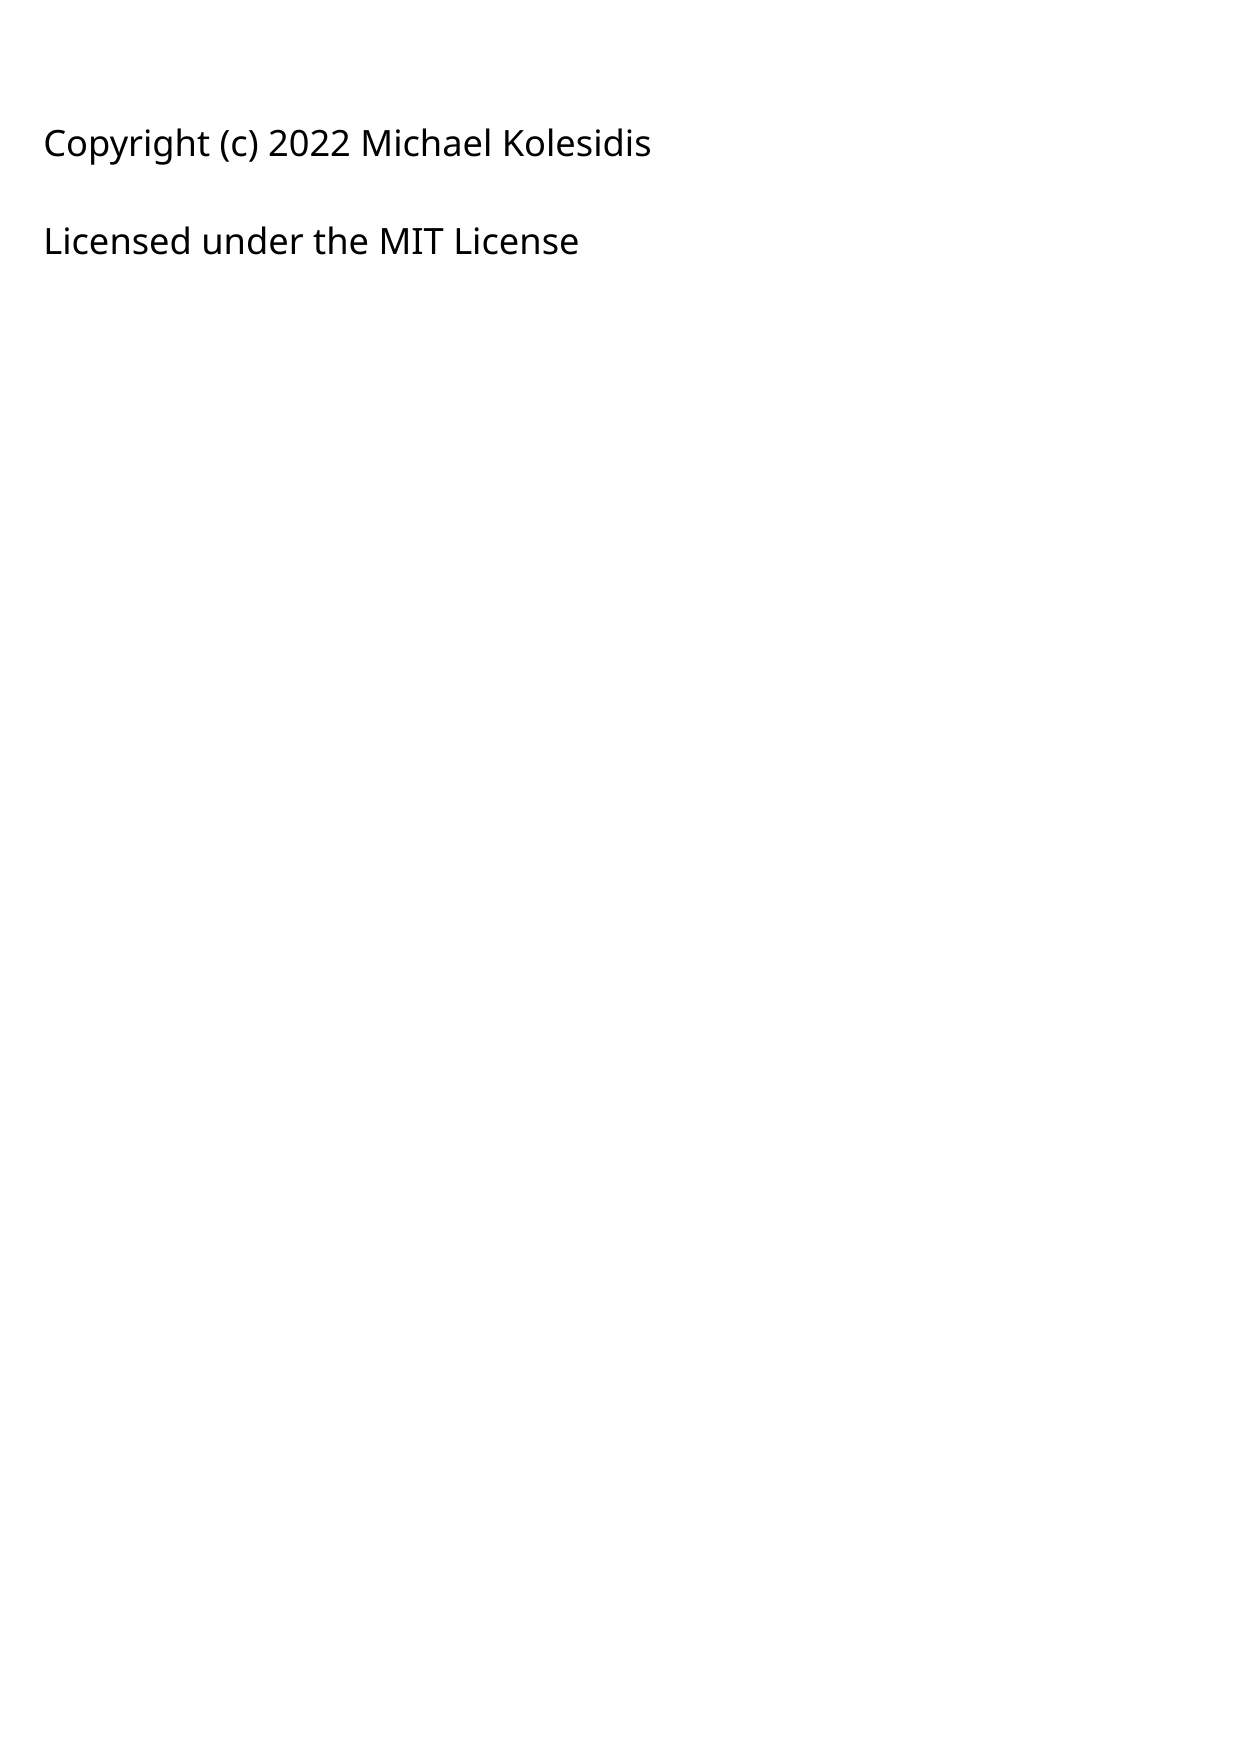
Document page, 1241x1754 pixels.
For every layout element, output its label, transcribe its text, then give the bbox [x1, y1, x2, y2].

text Copyright (c) 2022 Michael Kolesidis Licensed under the MIT License [43, 118, 1188, 301]
